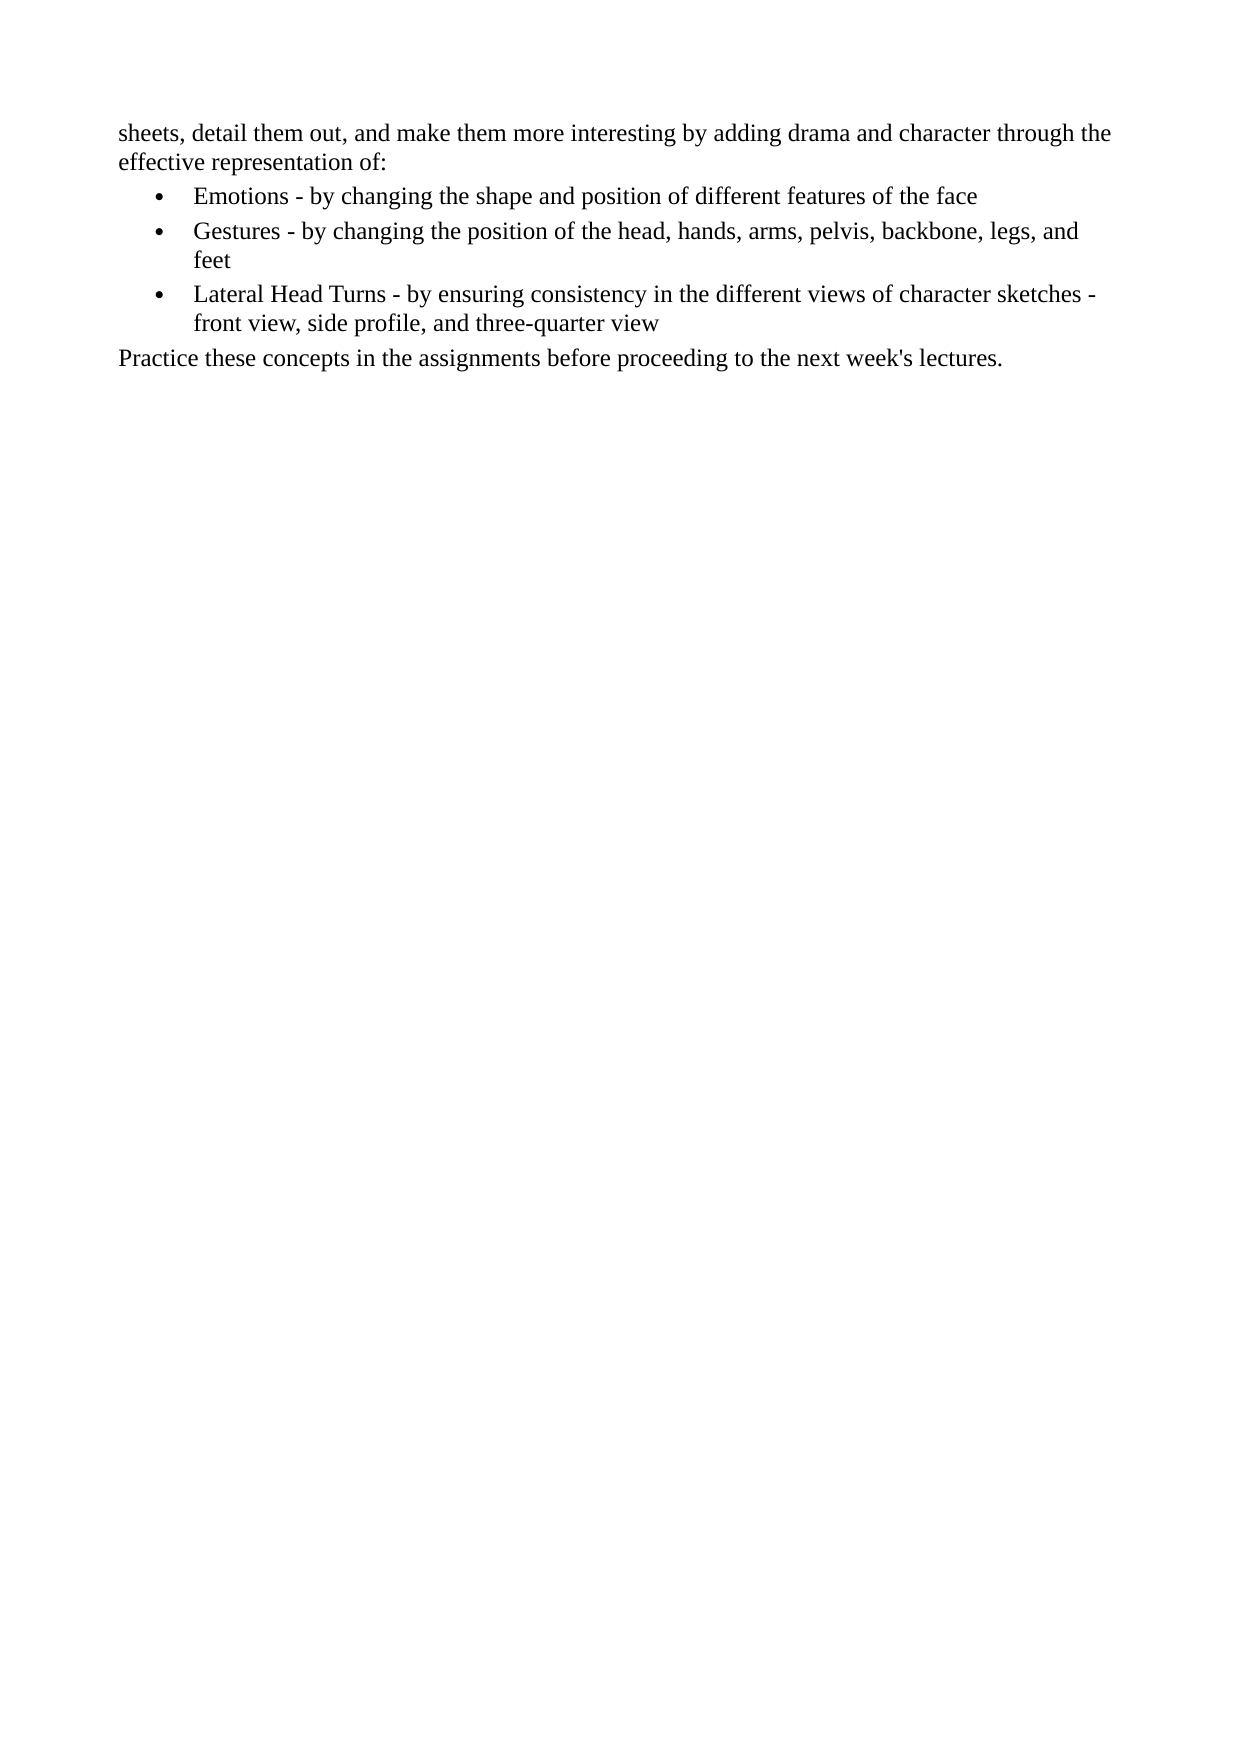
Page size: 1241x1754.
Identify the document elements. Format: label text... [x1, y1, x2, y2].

list Emotions - by changing the shape and position of different features of the face [156, 181, 1122, 210]
text sheets, detail them out, and make them more interesting by adding drama and character through the effective representation of: [118, 118, 1122, 176]
text Practice these concepts in the assignments before proceeding to the next week's lectures. [118, 343, 1122, 371]
list Lateral Head Turns - by ensuring consistency in the different views of character sketches - front view, side profile, and three-quarter view [156, 279, 1122, 337]
list Gestures - by changing the position of the head, hands, arms, pelvis, backbone, legs, and feet [156, 216, 1122, 273]
